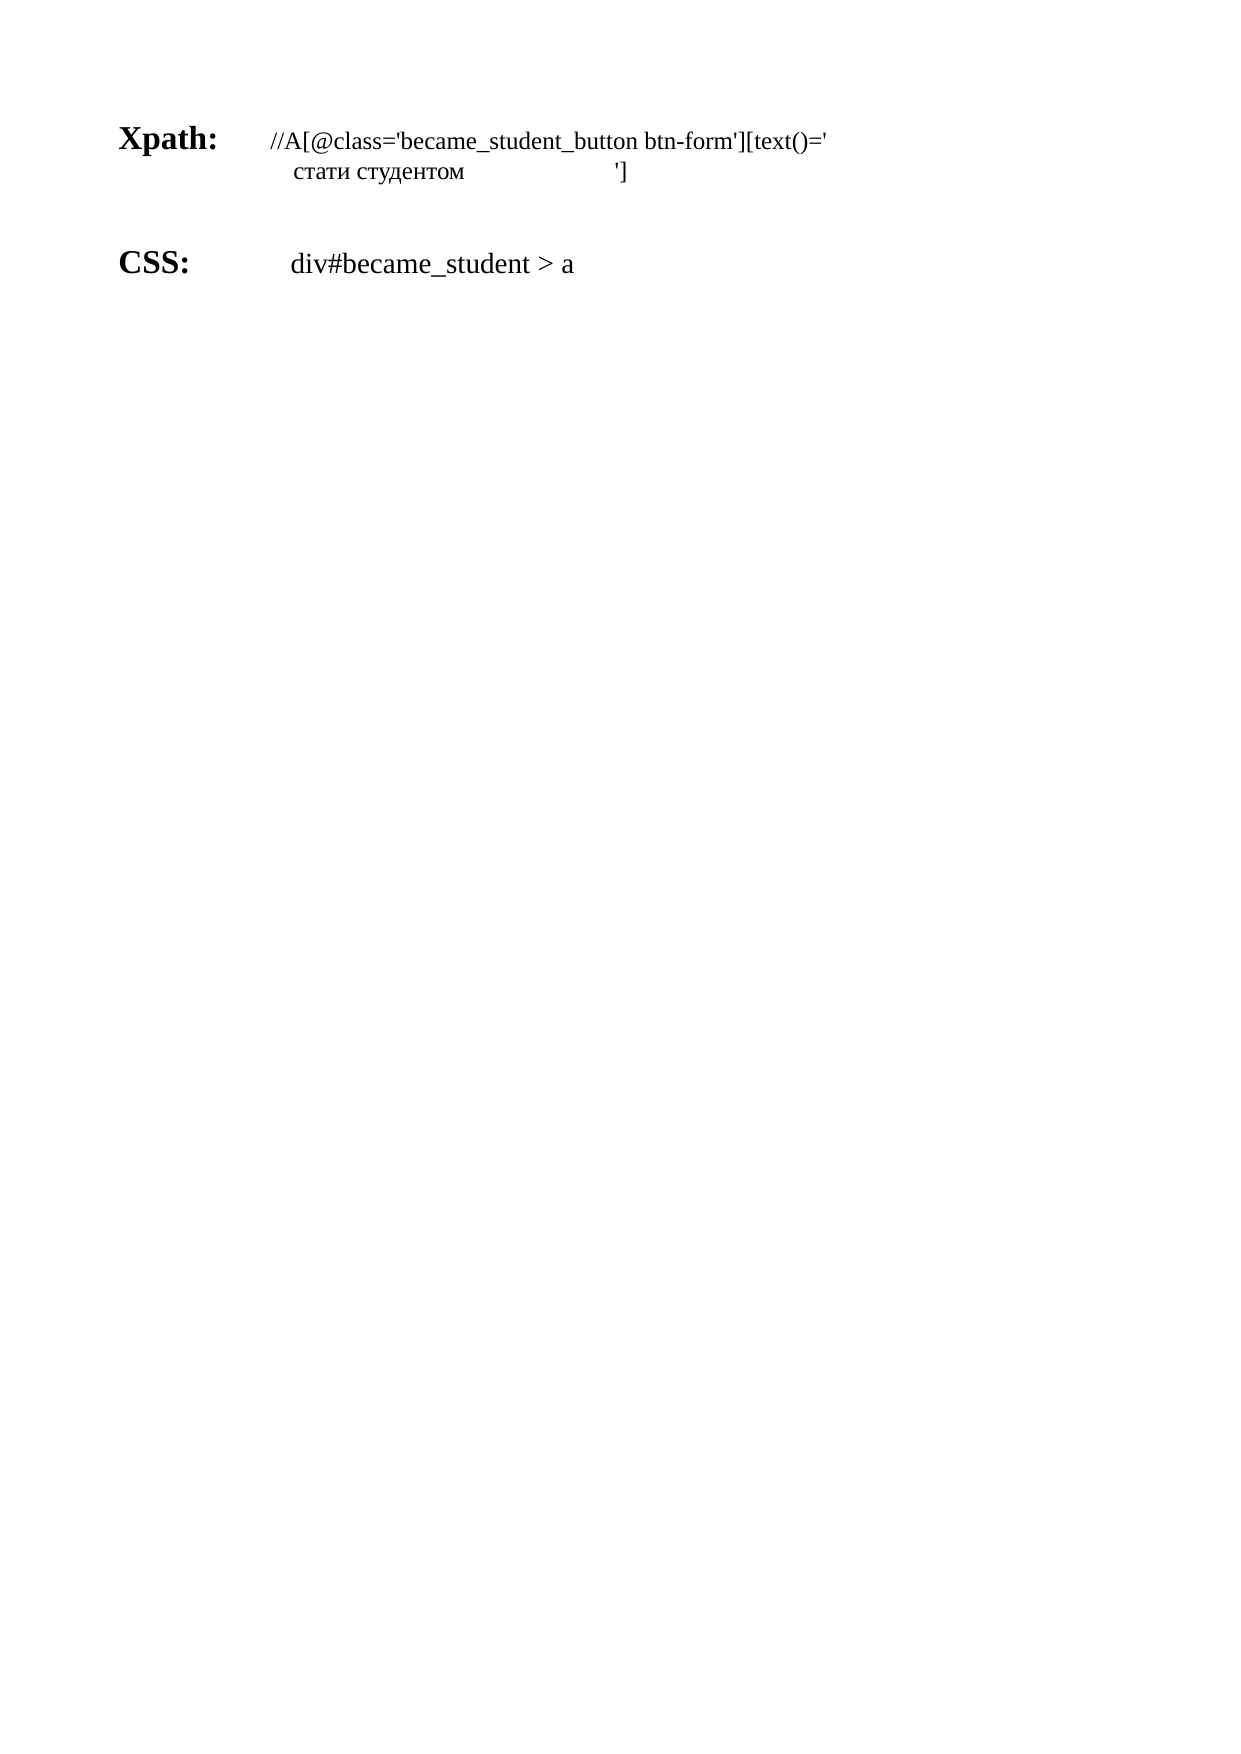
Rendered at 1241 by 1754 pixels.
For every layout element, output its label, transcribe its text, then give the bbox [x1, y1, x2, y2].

text CSS: div#became_student > a [118, 243, 1122, 281]
text Xpath: //A[@class='became_student_button btn-form'][text()=' [118, 118, 1122, 156]
text стати студентом '] [118, 156, 1122, 185]
